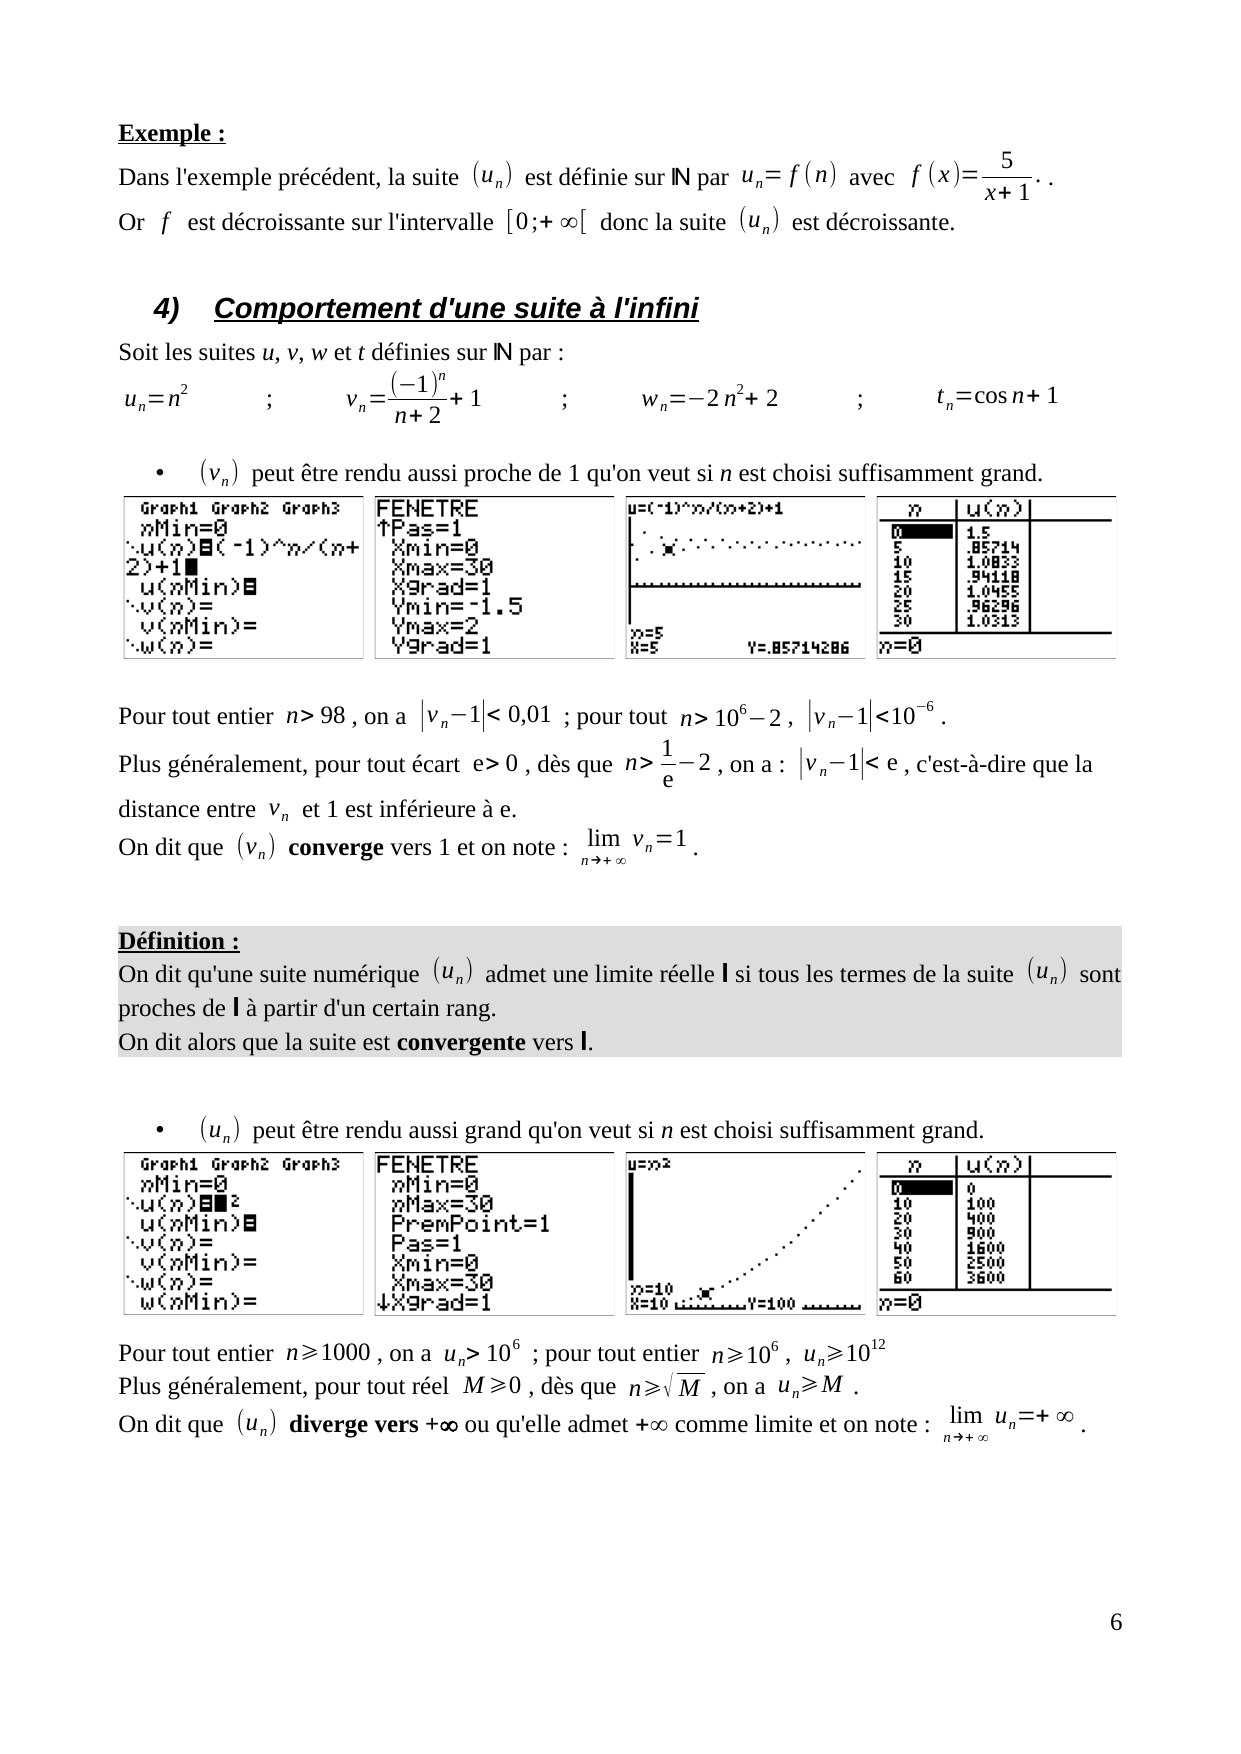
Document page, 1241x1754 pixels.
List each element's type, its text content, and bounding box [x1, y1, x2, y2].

table_header [118, 491, 369, 669]
list peut être rendu aussi grand qu'on veut si n est choisi suffisamment grand. [156, 1115, 1122, 1147]
text Pour tout entier , on a ; pour tout , . [118, 698, 1122, 734]
text ; ; ; [118, 366, 1122, 429]
text On dit que converge vers 1 et on note : . [118, 825, 1122, 869]
text Soit les suites u, v, w et t définies sur ℕ par : [118, 337, 1122, 366]
text Plus généralement, pour tout écart , dès que , on a : , c'est-à-dire que la distance entre et 1 est inférieure à e. [118, 734, 1122, 825]
text Dans l'exemple précédent, la suite est définie sur ℕ par avec . [118, 147, 1122, 206]
table_header [118, 1147, 369, 1335]
text Définition : [118, 926, 1122, 955]
table_header [871, 491, 1122, 669]
text Pour tout entier , on a ; pour tout entier , [118, 1335, 1122, 1370]
text Plus généralement, pour tout réel , dès que , on a . [118, 1370, 1122, 1402]
table_header [620, 491, 871, 669]
table_header [620, 1147, 871, 1335]
text On dit alors que la suite est convergente vers l. [118, 1023, 1122, 1057]
text On dit que diverge vers +∞ ou qu'elle admet +∞ comme limite et on note : . [118, 1402, 1122, 1446]
subtitle Comportement d'une suite à l'infini [153, 291, 1122, 325]
table_header [871, 1147, 1122, 1335]
table_header [369, 1147, 620, 1335]
table_header [369, 491, 620, 669]
text Or est décroissante sur l'intervalle donc la suite est décroissante. [118, 206, 1122, 237]
list peut être rendu aussi proche de 1 qu'on veut si n est choisi suffisamment grand. [156, 458, 1122, 491]
text On dit qu'une suite numérique admet une limite réelle l si tous les termes de la suite sont proches de l à partir d'un certain rang. [118, 955, 1122, 1023]
text Exemple : [118, 118, 1122, 147]
